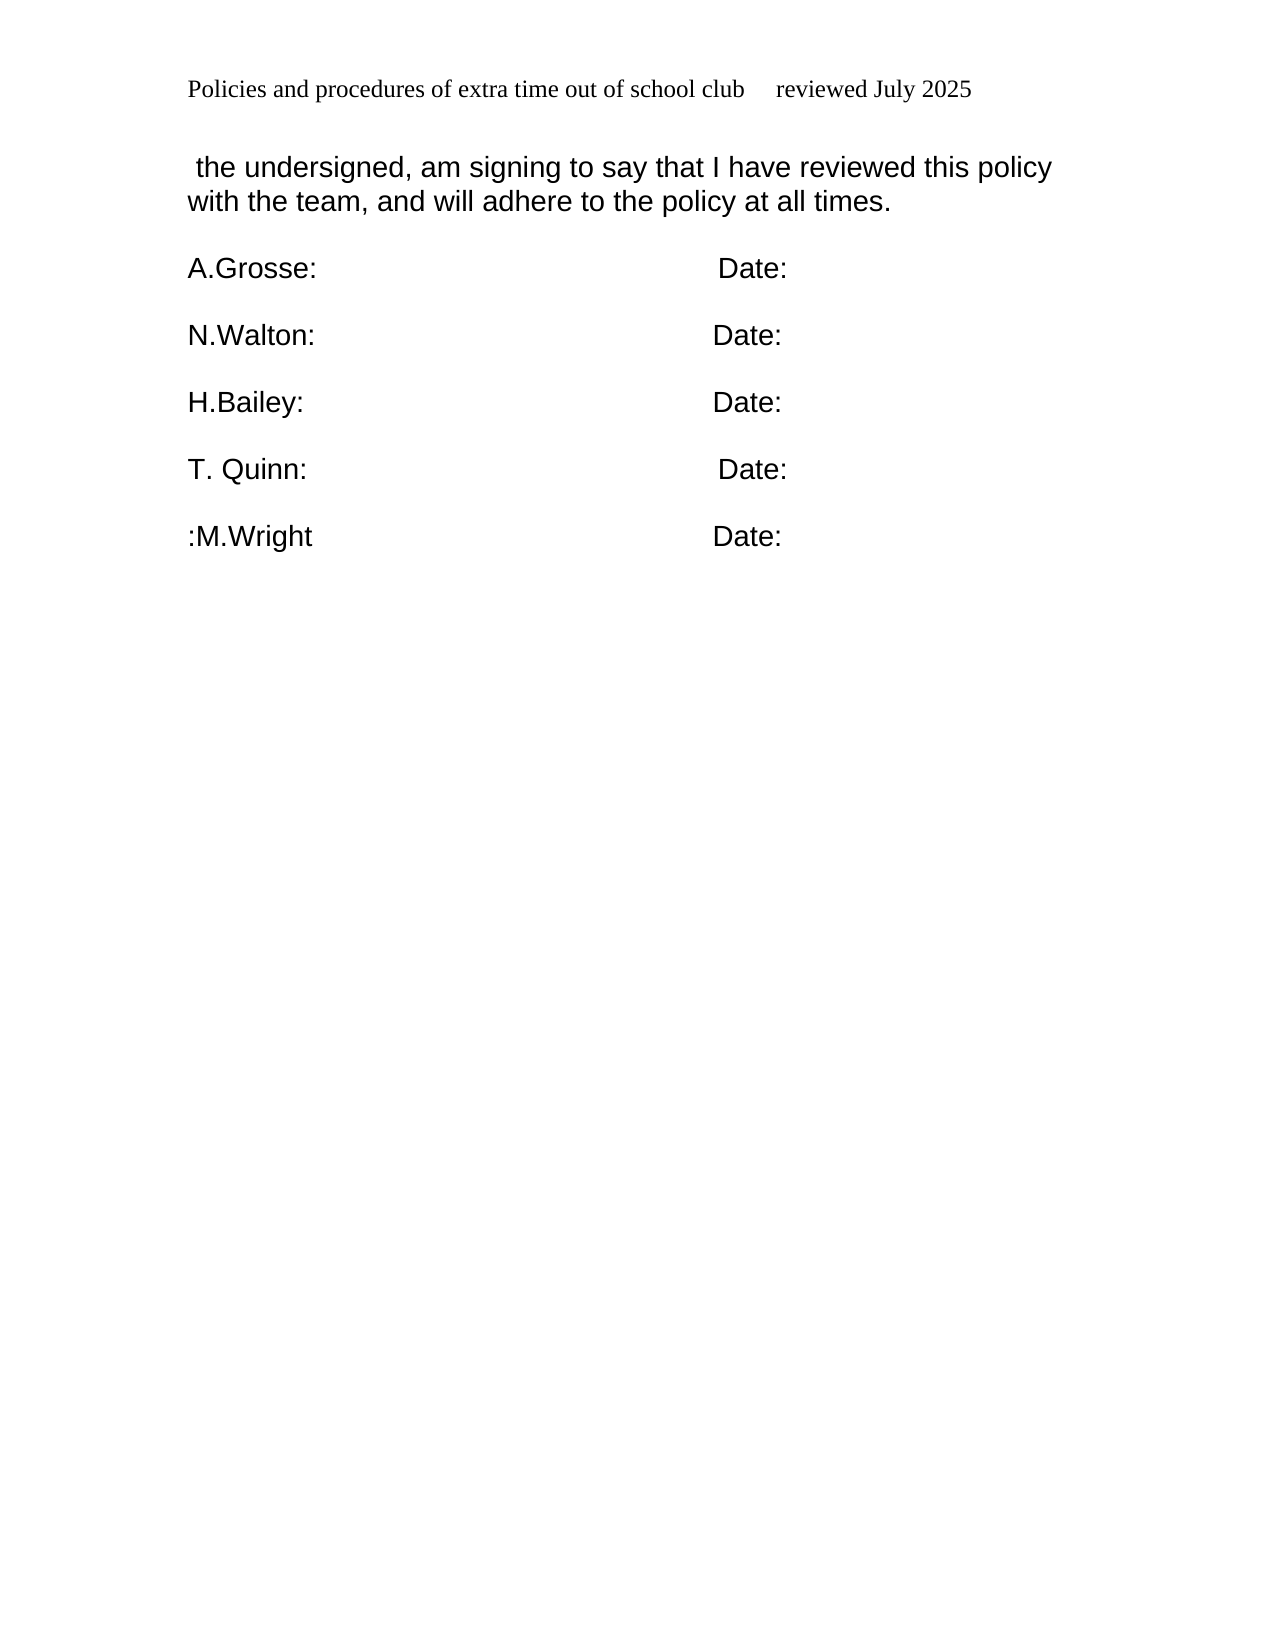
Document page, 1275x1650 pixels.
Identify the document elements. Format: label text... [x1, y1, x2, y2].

text A.Grosse: Date: [187, 251, 1087, 284]
text the undersigned, am signing to say that I have reviewed this policy with the team, and will adhere to the policy at all times. [187, 150, 1087, 217]
text :M.Wright Date: [187, 519, 1087, 552]
text N.Walton: Date: [187, 318, 1087, 351]
text H.Bailey: Date: [187, 385, 1087, 418]
text T. Quinn: Date: [187, 452, 1087, 485]
